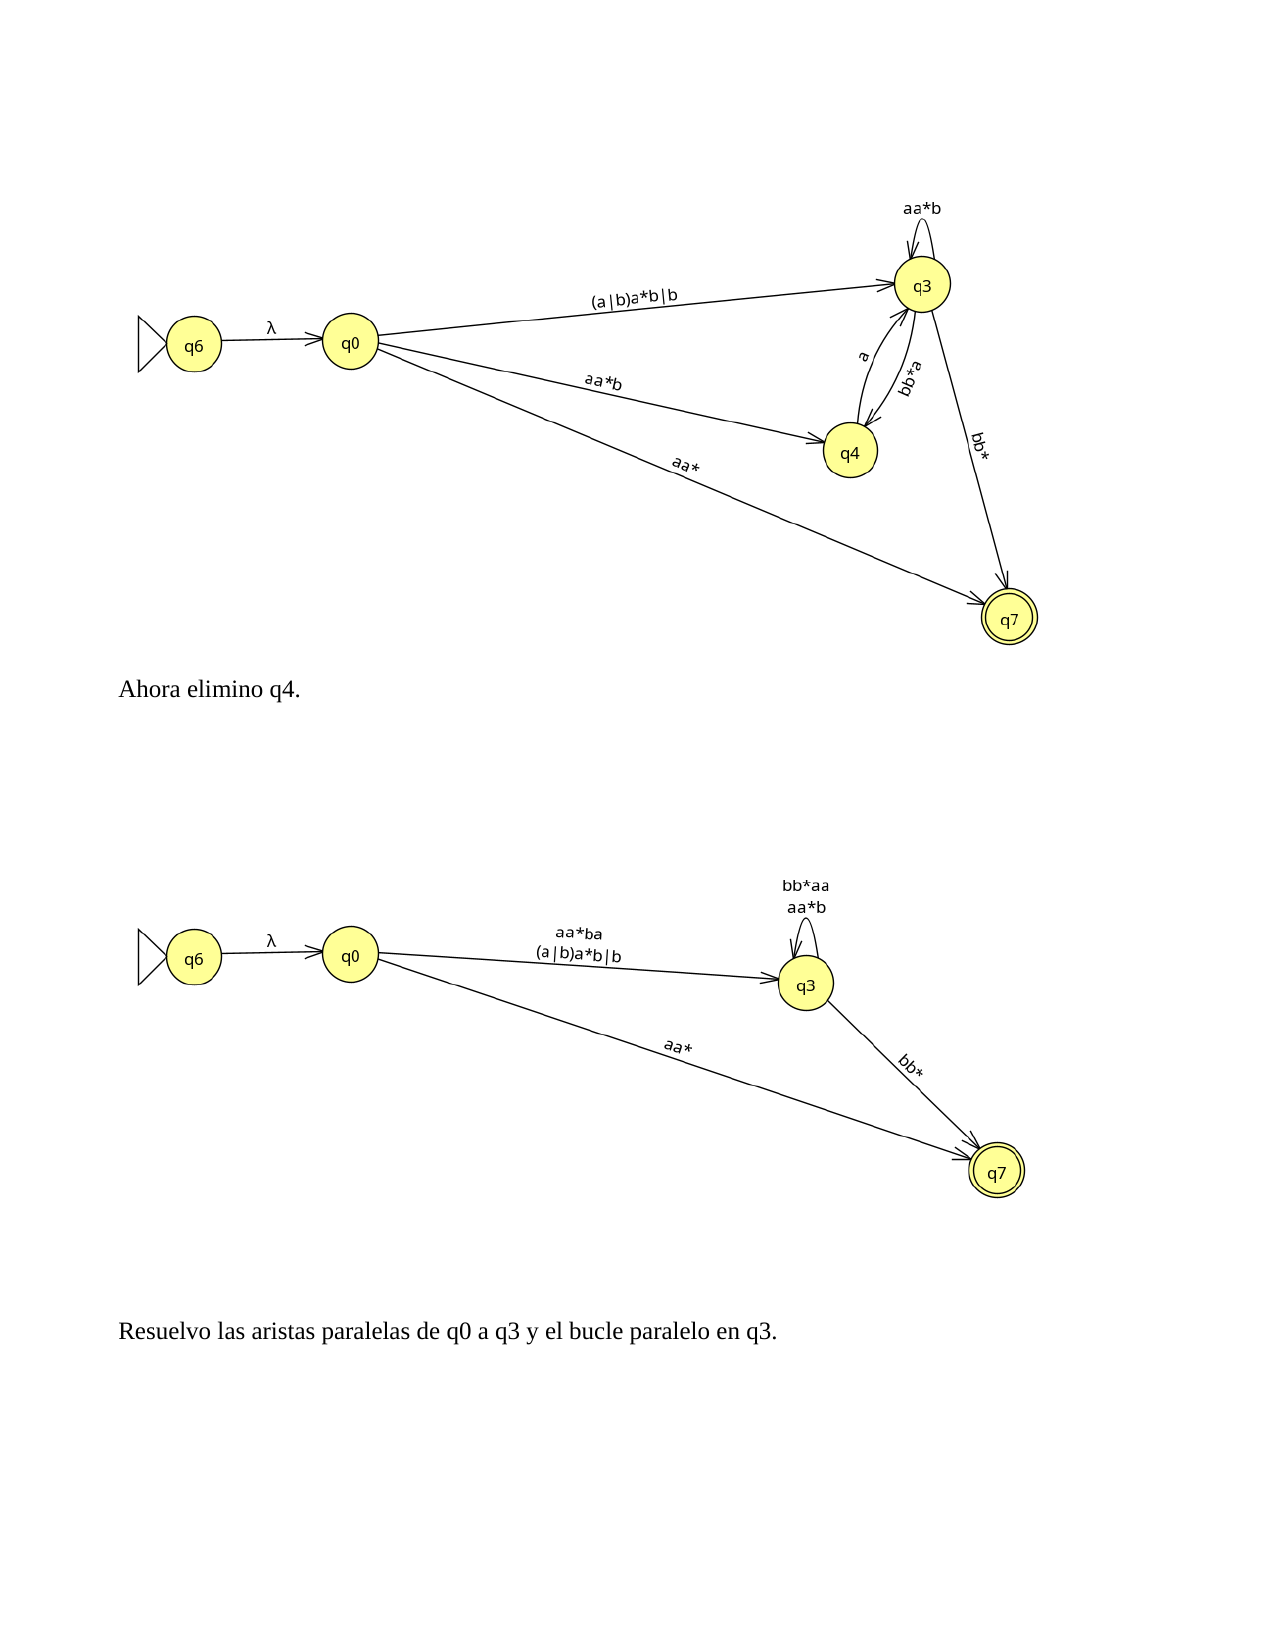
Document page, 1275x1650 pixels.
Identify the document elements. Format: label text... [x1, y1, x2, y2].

picture [118, 731, 1157, 1288]
picture [118, 118, 1157, 675]
text Resuelvo las aristas paralelas de q0 a q3 y el bucle paralelo en q3. [118, 1316, 1157, 1345]
text Ahora elimino q4. [118, 675, 1157, 703]
